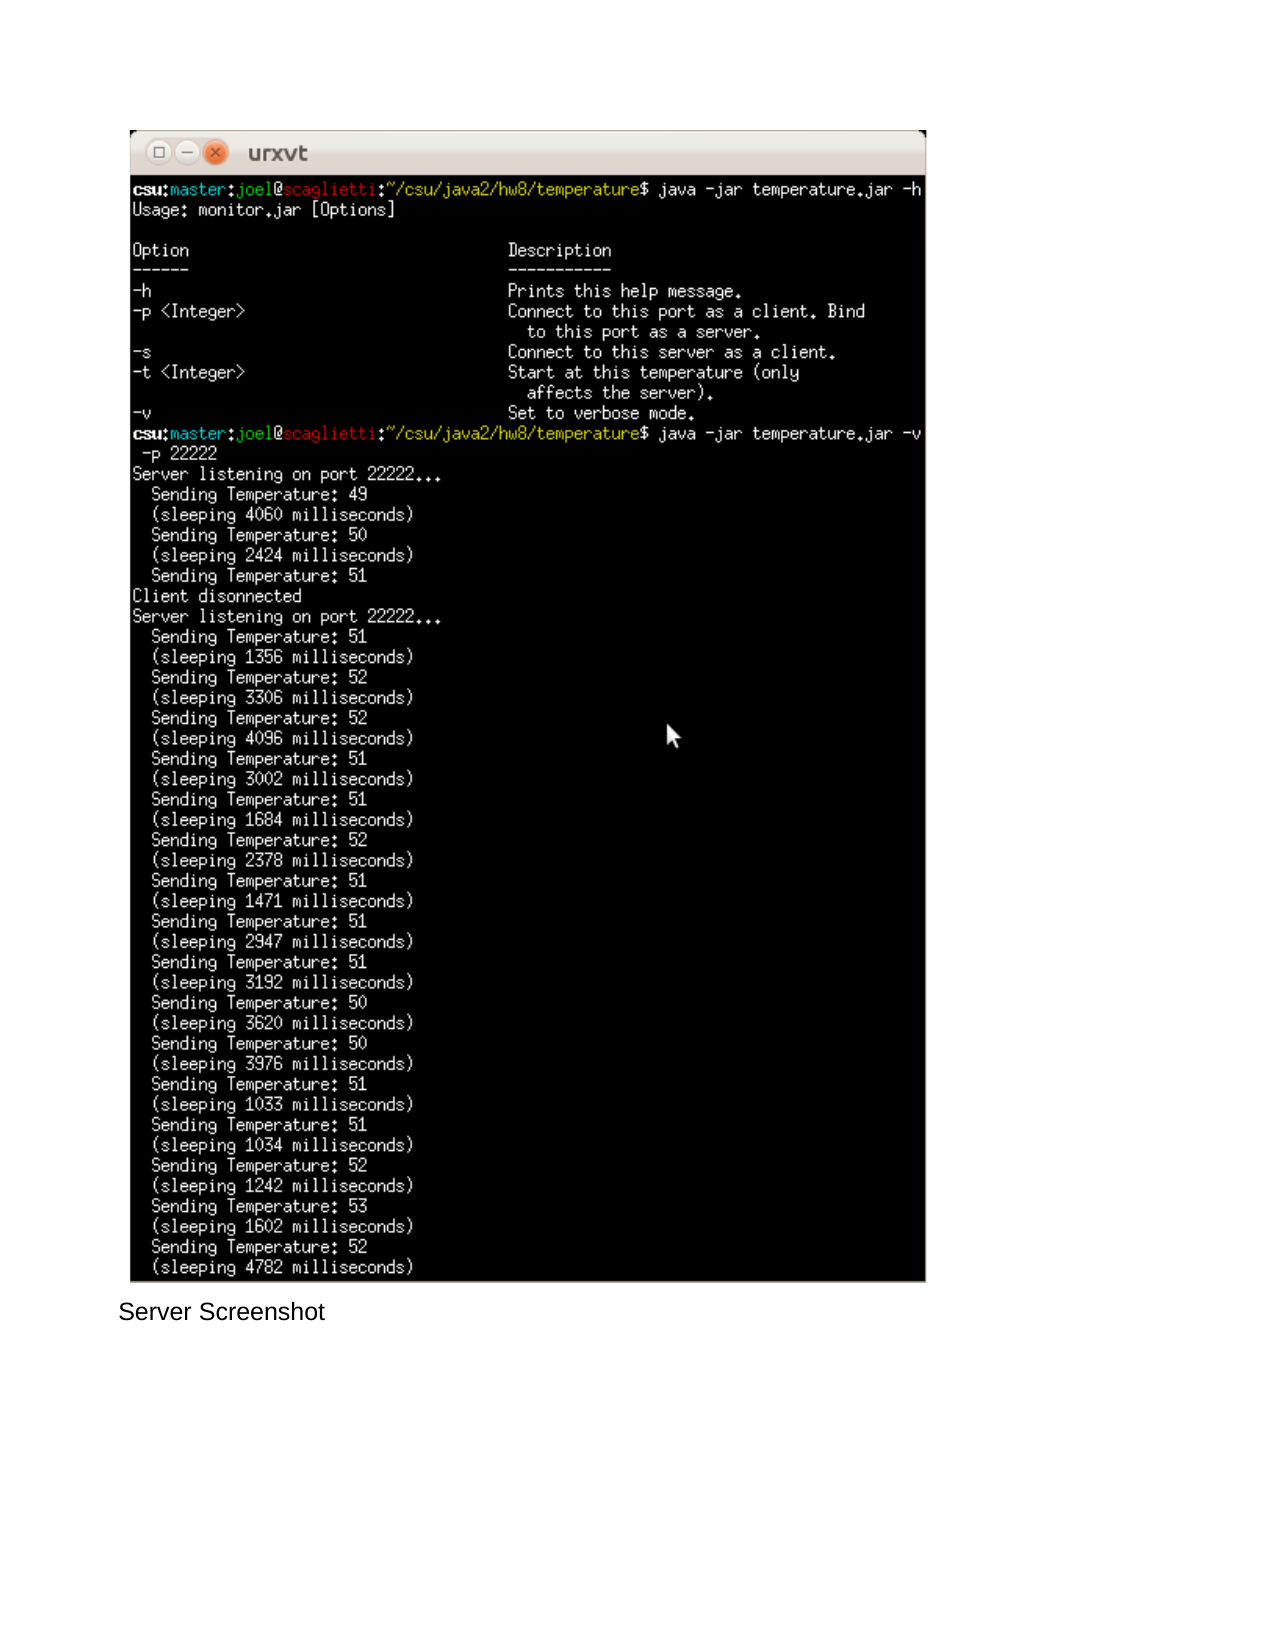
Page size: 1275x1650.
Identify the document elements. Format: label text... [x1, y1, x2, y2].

text Server Screenshot [118, 1297, 1157, 1326]
picture [129, 130, 927, 1283]
